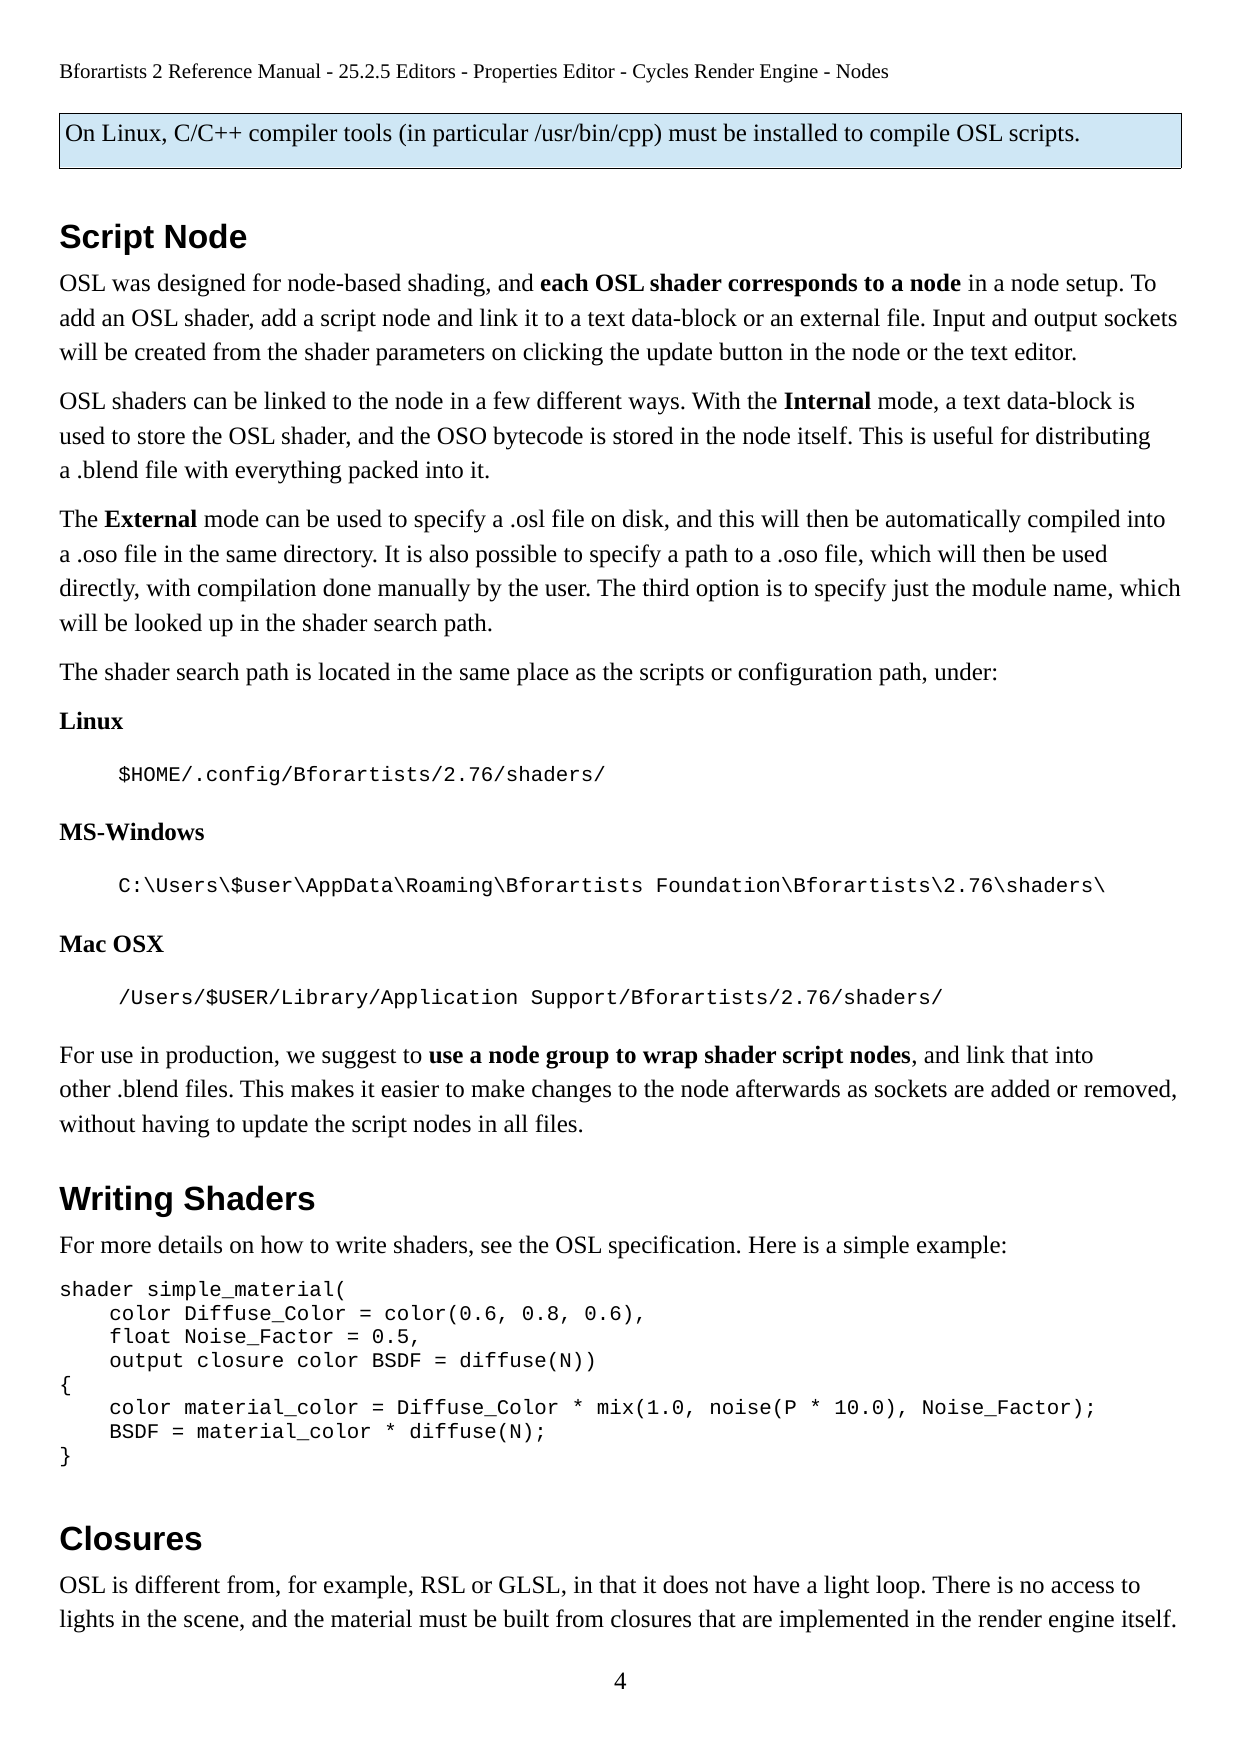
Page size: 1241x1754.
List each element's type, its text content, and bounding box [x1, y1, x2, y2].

subtitle Mac OSX [59, 929, 1181, 957]
text float Noise_Factor = 0.5, [59, 1326, 1181, 1350]
subtitle MS-Windows [59, 817, 1181, 846]
text For use in production, we suggest to use a node group to wrap shader script nodes, and link that into other .blend files. This makes it easier to make changes to the node afterwards as sockets are added or removed, without having to update the script nodes in all files. [59, 1040, 1181, 1138]
text shader simple_material( [59, 1279, 1181, 1303]
text $HOME/.config/Bforartists/2.76/shaders/ [118, 764, 1181, 788]
text The shader search path is located in the same place as the scripts or configuration path, under: [59, 657, 1181, 686]
text For more details on how to write shaders, see the OSL specification. Here is a simple example: [59, 1230, 1181, 1259]
text } [59, 1444, 1181, 1468]
subtitle Linux [59, 706, 1181, 735]
subtitle Closures [59, 1518, 1181, 1557]
text OSL is different from, for example, RSL or GLSL, in that it does not have a light loop. There is no access to lights in the scene, and the material must be built from closures that are implemented in the render engine itself. [59, 1570, 1181, 1633]
subtitle Script Node [59, 217, 1181, 256]
text OSL was designed for node-based shading, and each OSL shader corresponds to a node in a node setup. To add an OSL shader, add a script node and link it to a text data-block or an external file. Input and output sockets will be created from the shader parameters on clicking the update button in the node or the text editor. [59, 268, 1181, 366]
text C:\Users\$user\AppData\Roaming\Bforartists Foundation\Bforartists\2.76\shaders\ [118, 876, 1181, 899]
text BSDF = material_color * diffuse(N); [59, 1421, 1181, 1444]
text { [59, 1374, 1181, 1397]
text The External mode can be used to specify a .osl file on disk, and this will then be automatically compiled into a .oso file in the same directory. It is also possible to specify a path to a .oso file, which will then be used directly, with compilation done manually by the user. The third option is to specify just the module name, which will be looked up in the shader search path. [59, 504, 1181, 637]
table_cell On Linux, C/C++ compiler tools (in particular /usr/bin/cpp) must be installed to compile OSL scripts. [60, 114, 1181, 167]
text OSL shaders can be linked to the node in a few different ways. With the Internal mode, a text data-block is used to store the OSL shader, and the OSO bytecode is stored in the node itself. This is useful for distributing a .blend file with everything packed into it. [59, 386, 1181, 484]
text color Diffuse_Color = color(0.6, 0.8, 0.6), [59, 1303, 1181, 1326]
text color material_color = Diffuse_Color * mix(1.0, noise(P * 10.0), Noise_Factor); [59, 1397, 1181, 1421]
text output closure color BSDF = diffuse(N)) [59, 1350, 1181, 1374]
subtitle Writing Shaders [59, 1179, 1181, 1217]
text /Users/$USER/Library/Application Support/Bforartists/2.76/shaders/ [118, 987, 1181, 1011]
